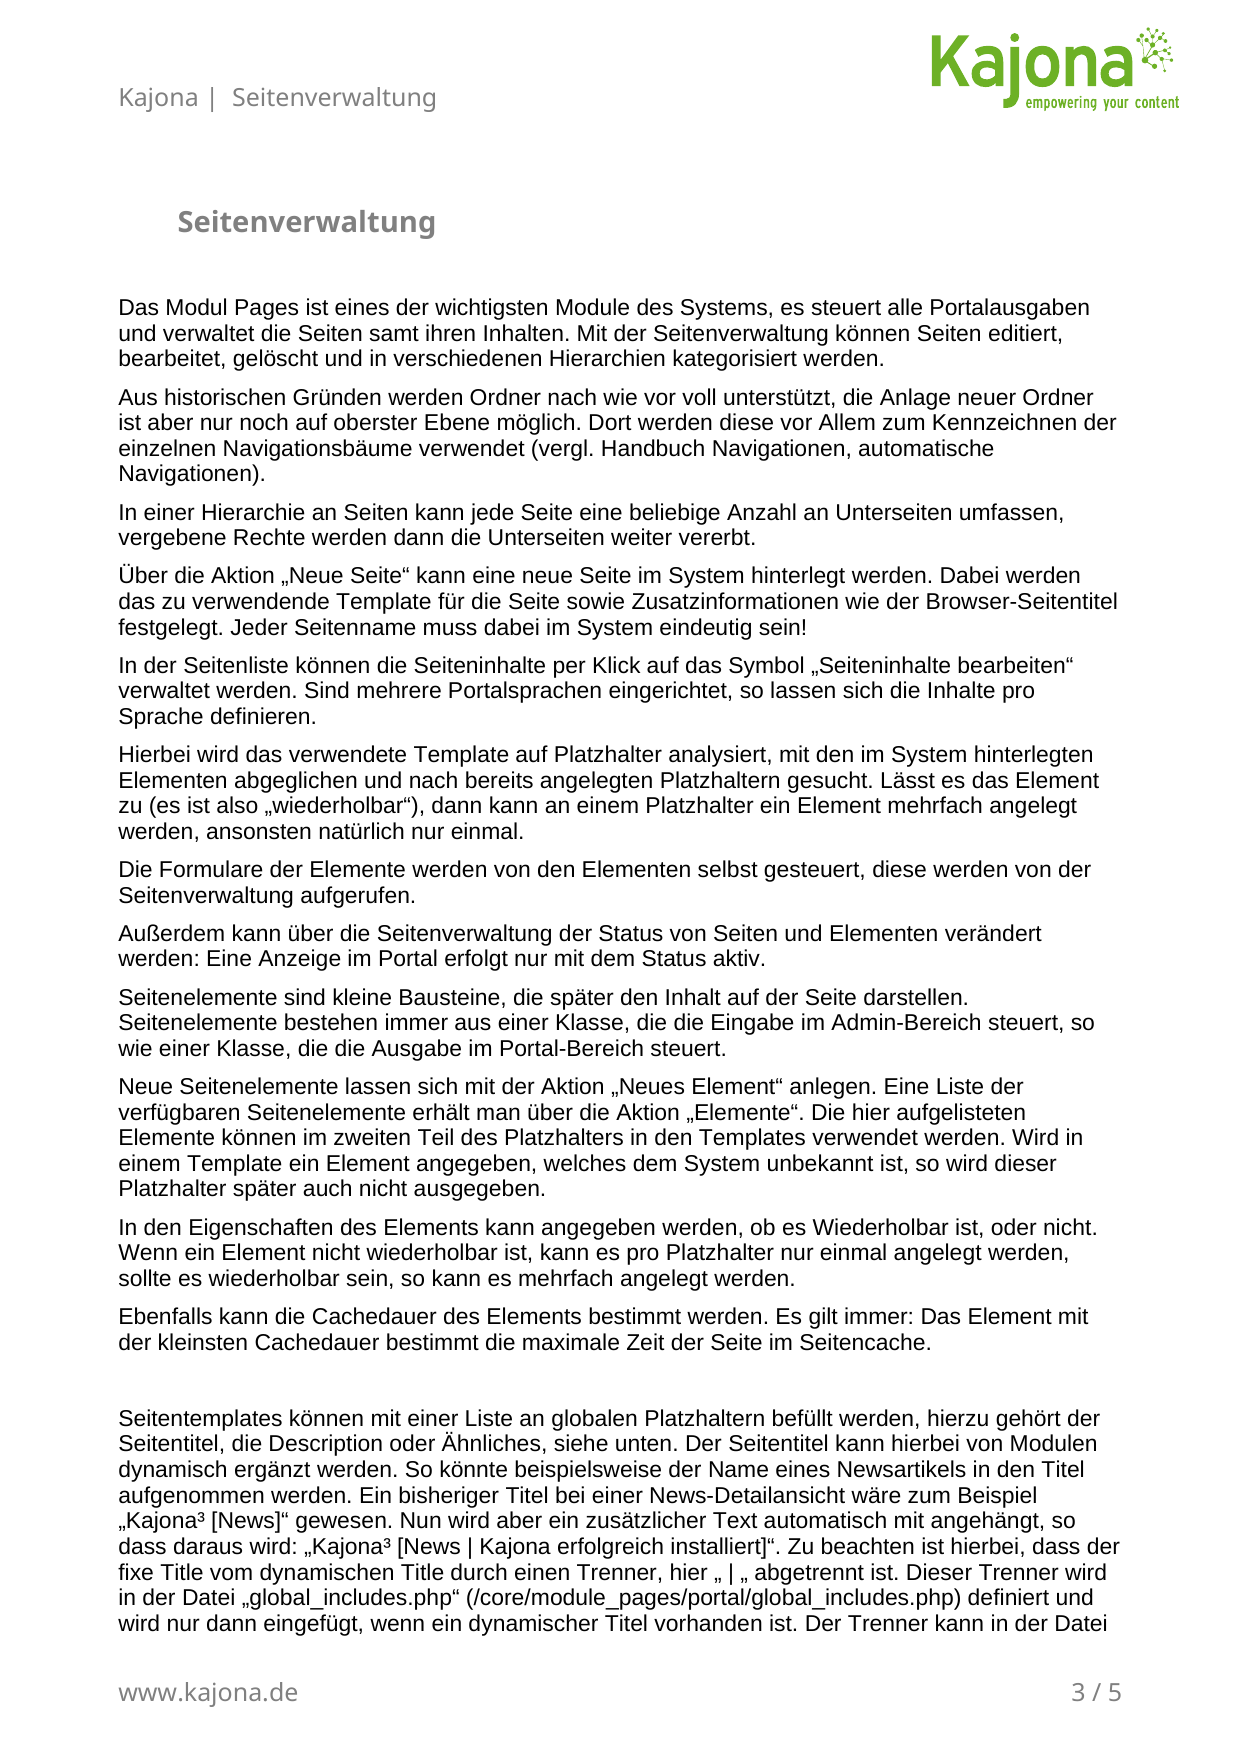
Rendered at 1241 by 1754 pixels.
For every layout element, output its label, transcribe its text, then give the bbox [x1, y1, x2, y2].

text Aus historischen Gründen werden Ordner nach wie vor voll unterstützt, die Anlage neuer Ordner ist aber nur noch auf oberster Ebene möglich. Dort werden diese vor Allem zum Kennzeichnen der einzelnen Navigationsbäume verwendet (vergl. Handbuch Navigationen, automatische Navigationen). [118, 384, 1122, 487]
text In den Eigenschaften des Elements kann angegeben werden, ob es Wiederholbar ist, oder nicht. Wenn ein Element nicht wiederholbar ist, kann es pro Platzhalter nur einmal angelegt werden, sollte es wiederholbar sein, so kann es mehrfach angelegt werden. [118, 1214, 1122, 1291]
text Ebenfalls kann die Cachedauer des Elements bestimmt werden. Es gilt immer: Das Element mit der kleinsten Cachedauer bestimmt die maximale Zeit der Seite im Seitencache. [118, 1303, 1122, 1355]
text Außerdem kann über die Seitenverwaltung der Status von Seiten und Elementen verändert werden: Eine Anzeige im Portal erfolgt nur mit dem Status aktiv. [118, 920, 1122, 972]
text Das Modul Pages ist eines der wichtigsten Module des Systems, es steuert alle Portalausgaben und verwaltet die Seiten samt ihren Inhalten. Mit der Seitenverwaltung können Seiten editiert, bearbeitet, gelöscht und in verschiedenen Hierarchien kategorisiert werden. [118, 295, 1122, 372]
text In einer Hierarchie an Seiten kann jede Seite eine beliebige Anzahl an Unterseiten umfassen, vergebene Rechte werden dann die Unterseiten weiter vererbt. [118, 499, 1122, 550]
text Seitenelemente sind kleine Bausteine, die später den Inhalt auf der Seite darstellen. Seitenelemente bestehen immer aus einer Klasse, die die Eingabe im Admin-Bereich steuert, so wie einer Klasse, die die Ausgabe im Portal-Bereich steuert. [118, 984, 1122, 1061]
text Die Formulare der Elemente werden von den Elementen selbst gesteuert, diese werden von der Seitenverwaltung aufgerufen. [118, 857, 1122, 908]
text In der Seitenliste können die Seiteninhalte per Klick auf das Symbol „Seiteninhalte bearbeiten“ verwaltet werden. Sind mehrere Portalsprachen eingerichtet, so lassen sich die Inhalte pro Sprache definieren. [118, 652, 1122, 729]
subtitle Seitenverwaltung [118, 201, 1122, 241]
text Über die Aktion „Neue Seite“ kann eine neue Seite im System hinterlegt werden. Dabei werden das zu verwendende Template für die Seite sowie Zusatzinformationen wie der Browser-Seitentitel festgelegt. Jeder Seitenname muss dabei im System eindeutig sein! [118, 563, 1122, 640]
text Hierbei wird das verwendete Template auf Platzhalter analysiert, mit den im System hinterlegten Elementen abgeglichen und nach bereits angelegten Platzhaltern gesucht. Lässt es das Element zu (es ist also „wiederholbar“), dann kann an einem Platzhalter ein Element mehrfach angelegt werden, ansonsten natürlich nur einmal. [118, 742, 1122, 844]
text Seitentemplates können mit einer Liste an globalen Platzhaltern befüllt werden, hierzu gehört der Seitentitel, die Description oder Ähnliches, siehe unten. Der Seitentitel kann hierbei von Modulen dynamisch ergänzt werden. So könnte beispielsweise der Name eines Newsartikels in den Titel aufgenommen werden. Ein bisheriger Titel bei einer News-Detailansicht wäre zum Beispiel „Kajona³ [News]“ gewesen. Nun wird aber ein zusätzlicher Text automatisch mit angehängt, so dass daraus wird: „Kajona³ [News | Kajona erfolgreich installiert]“. Zu beachten ist hierbei, dass der fixe Title vom dynamischen Title durch einen Trenner, hier „ | „ abgetrennt ist. Dieser Trenner wird in der Datei „global_includes.php“ (/core/module_pages/portal/global_includes.php) definiert und wird nur dann eingefügt, wenn ein dynamischer Titel vorhanden ist. Der Trenner kann in der Datei [118, 1405, 1122, 1636]
text Neue Seitenelemente lassen sich mit der Aktion „Neues Element“ anlegen. Eine Liste der verfügbaren Seitenelemente erhält man über die Aktion „Elemente“. Die hier aufgelisteten Elemente können im zweiten Teil des Platzhalters in den Templates verwendet werden. Wird in einem Template ein Element angegeben, welches dem System unbekannt ist, so wird dieser Platzhalter später auch nicht ausgegeben. [118, 1073, 1122, 1202]
